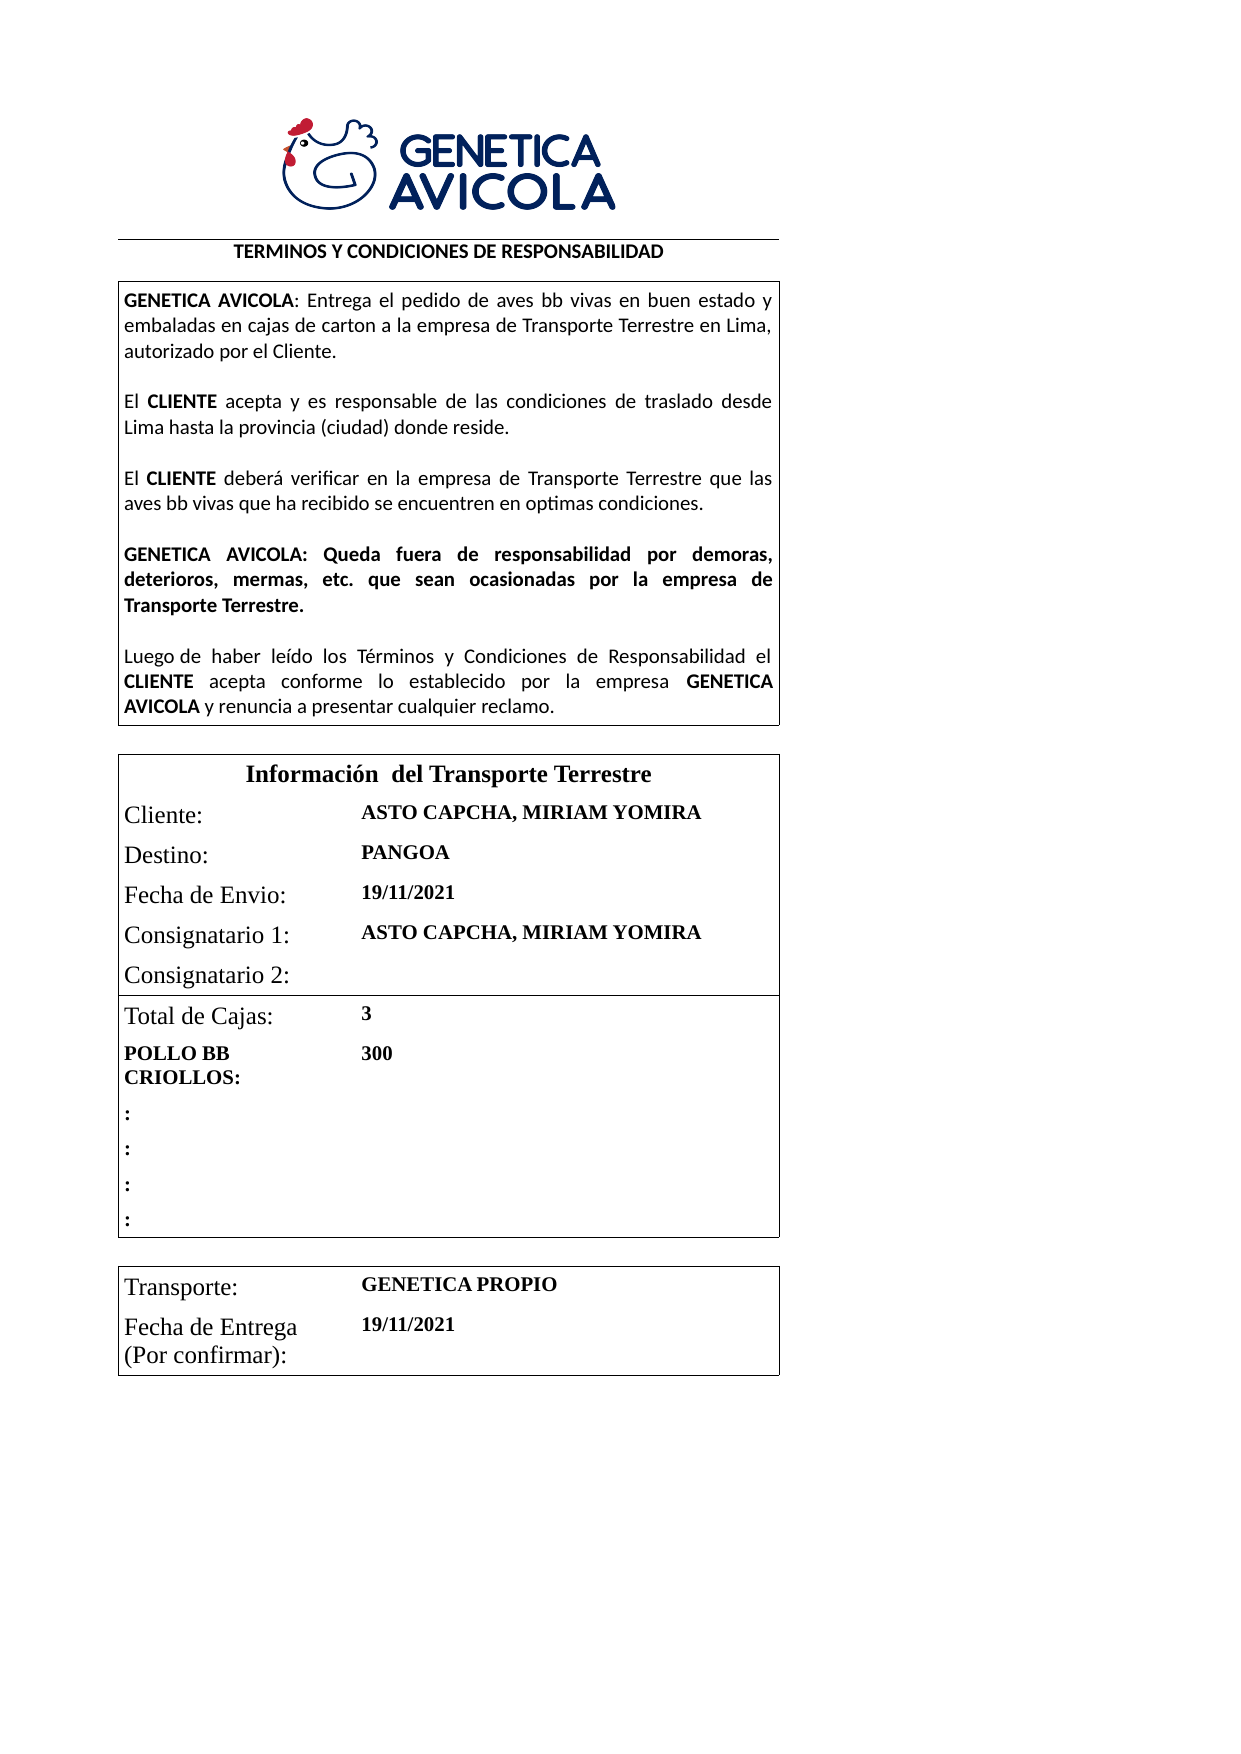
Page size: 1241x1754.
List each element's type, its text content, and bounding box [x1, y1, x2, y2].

table_cell PANGOA [356, 834, 779, 874]
table_cell [356, 1166, 779, 1201]
table_cell [356, 1201, 779, 1237]
table_cell 19/11/2021 [356, 874, 779, 914]
table_cell Destino: [119, 834, 356, 874]
table_cell POLLO BB CRIOLLOS: [119, 1035, 356, 1095]
table_cell : [119, 1201, 356, 1237]
table_cell [356, 1095, 779, 1130]
table_cell [356, 955, 779, 995]
table_cell [356, 1238, 779, 1266]
table_cell Fecha de Entrega (Por confirmar): [119, 1306, 356, 1375]
table_cell Consignatario 2: [119, 955, 356, 995]
picture [282, 118, 616, 210]
table_cell Fecha de Envio: [119, 874, 356, 914]
table_cell GENETICA AVICOLA: Entrega el pedido de aves bb vivas en buen estado y embaladas en cajas de carton a la empresa de Transporte Terrestre en Lima, autorizado por el Cliente. El CLIENTE acepta y es responsable de las condiciones de traslado desde Lima hasta la provincia (ciudad) donde reside. El CLIENTE deberá verificar en la empresa de Transporte Terrestre que las aves bb vivas que ha recibido se encuentren en optimas condiciones. GENETICA AVICOLA: Queda fuera de responsabilidad por demoras, deterioros, mermas, etc. que sean ocasionadas por la empresa de Transporte Terrestre. Luego de haber leído los Términos y Condiciones de Responsabilidad el CLIENTE acepta conforme lo establecido por la empresa GENETICA AVICOLA y renuncia a presentar cualquier reclamo. [119, 282, 779, 725]
table_cell Cliente: [119, 794, 356, 834]
table_cell [356, 1130, 779, 1166]
table_cell 3 [356, 996, 779, 1035]
table_cell 19/11/2021 [356, 1306, 779, 1375]
table_cell Total de Cajas: [119, 996, 356, 1035]
table_cell GENETICA PROPIO [356, 1267, 779, 1306]
table_header Información del Transporte Terrestre [119, 755, 779, 794]
table_cell : [119, 1166, 356, 1201]
table_cell 300 [356, 1035, 779, 1095]
table_cell Transporte: [119, 1267, 356, 1306]
table_header TERMINOS Y CONDICIONES DE RESPONSABILIDAD [118, 240, 779, 281]
table_cell : [119, 1095, 356, 1130]
table_cell [118, 1238, 356, 1266]
table_cell Consignatario 1: [119, 915, 356, 955]
table_cell ASTO CAPCHA, MIRIAM YOMIRA [356, 915, 779, 955]
table_cell ASTO CAPCHA, MIRIAM YOMIRA [356, 794, 779, 834]
table_cell : [119, 1130, 356, 1166]
